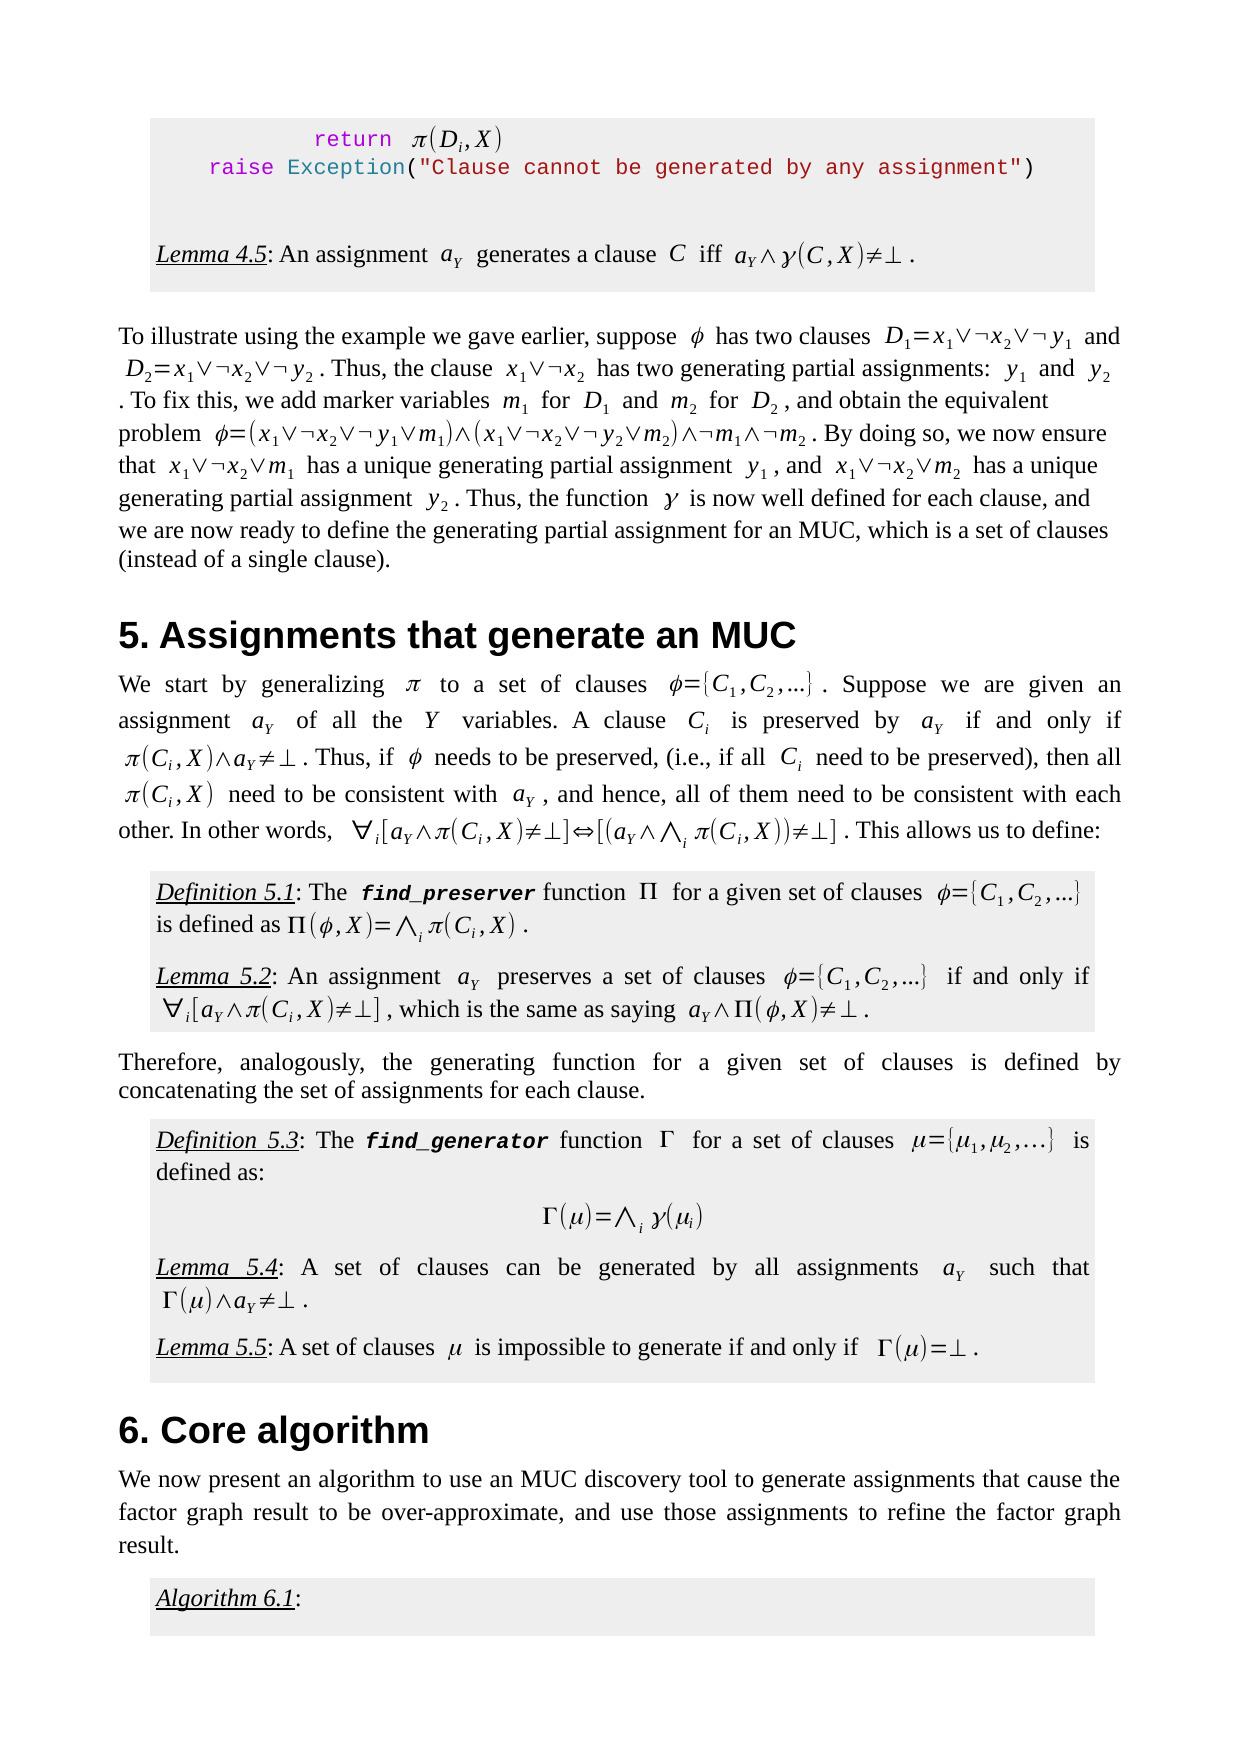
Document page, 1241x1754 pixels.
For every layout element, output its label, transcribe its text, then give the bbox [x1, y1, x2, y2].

table_header Algorithm 6.1: # Compute 1. def oct_22(, , , ): # Modify problem by adding unique marker variables (section 4) 2. = add_unique_marker_variables(, , , ) # Compute over-approximate result 3. = factor_graph_converge(, ) # Remove Y variables (section 3) 4. = # Generate minimal unsatisfiable cores 5. for in generate_mucs(): # Set of assignments that can generate (definition 5.3) 6. = # Ignore assignment if clause is impossible to generate (Lemma 5.5) 7. if : 8. continue # Ignore assignment already excludes it 9. if : 10. continue # Use to make the solution tighter (equation 1.4) 11. = 12. return [150, 1578, 1095, 1636]
subtitle 5. Assignments that generate an MUC [118, 612, 1122, 656]
text Therefore, analogously, the generating function for a given set of clauses is defined by concatenating the set of assignments for each clause. [118, 1047, 1122, 1104]
text We now present an algorithm to use an MUC discovery tool to generate assignments that cause the factor graph result to be over-approximate, and use those assignments to refine the factor graph result. [118, 1464, 1122, 1559]
table_header Algorithm 4.4: # Find the assignments that generate a given clause C def (, ): for in : if == : return raise Exception("Clause cannot be generated by any assignment") Lemma 4.5: An assignment generates a clause iff . [150, 118, 1095, 292]
text To illustrate using the example we gave earlier, suppose has two clauses and . Thus, the clause has two generating partial assignments: and . To fix this, we add marker variables for and for , and obtain the equivalent problem . By doing so, we now ensure that has a unique generating partial assignment , and has a unique generating partial assignment . Thus, the function is now well defined for each clause, and we are now ready to define the generating partial assignment for an MUC, which is a set of clauses (instead of a single clause). [118, 321, 1122, 573]
table_header Definition 5.1: The find_preserver function for a given set of clauses is defined as. Lemma 5.2: An assignment preserves a set of clauses if and only if , which is the same as saying . [150, 871, 1095, 1032]
text We start by generalizing to a set of clauses . Suppose we are given an assignment of all the variables. A clause is preserved by if and only if . Thus, if needs to be preserved, (i.e., if all need to be preserved), then all need to be consistent with , and hence, all of them need to be consistent with each other. In other words, . This allows us to define: [118, 669, 1122, 853]
table_header Definition 5.3: The find_generator function for a set of clauses is defined as: Lemma 5.4: A set of clauses can be generated by all assignments such that . Lemma 5.5: A set of clauses is impossible to generate if and only if . [150, 1119, 1095, 1383]
subtitle 6. Core algorithm [118, 1408, 1122, 1452]
